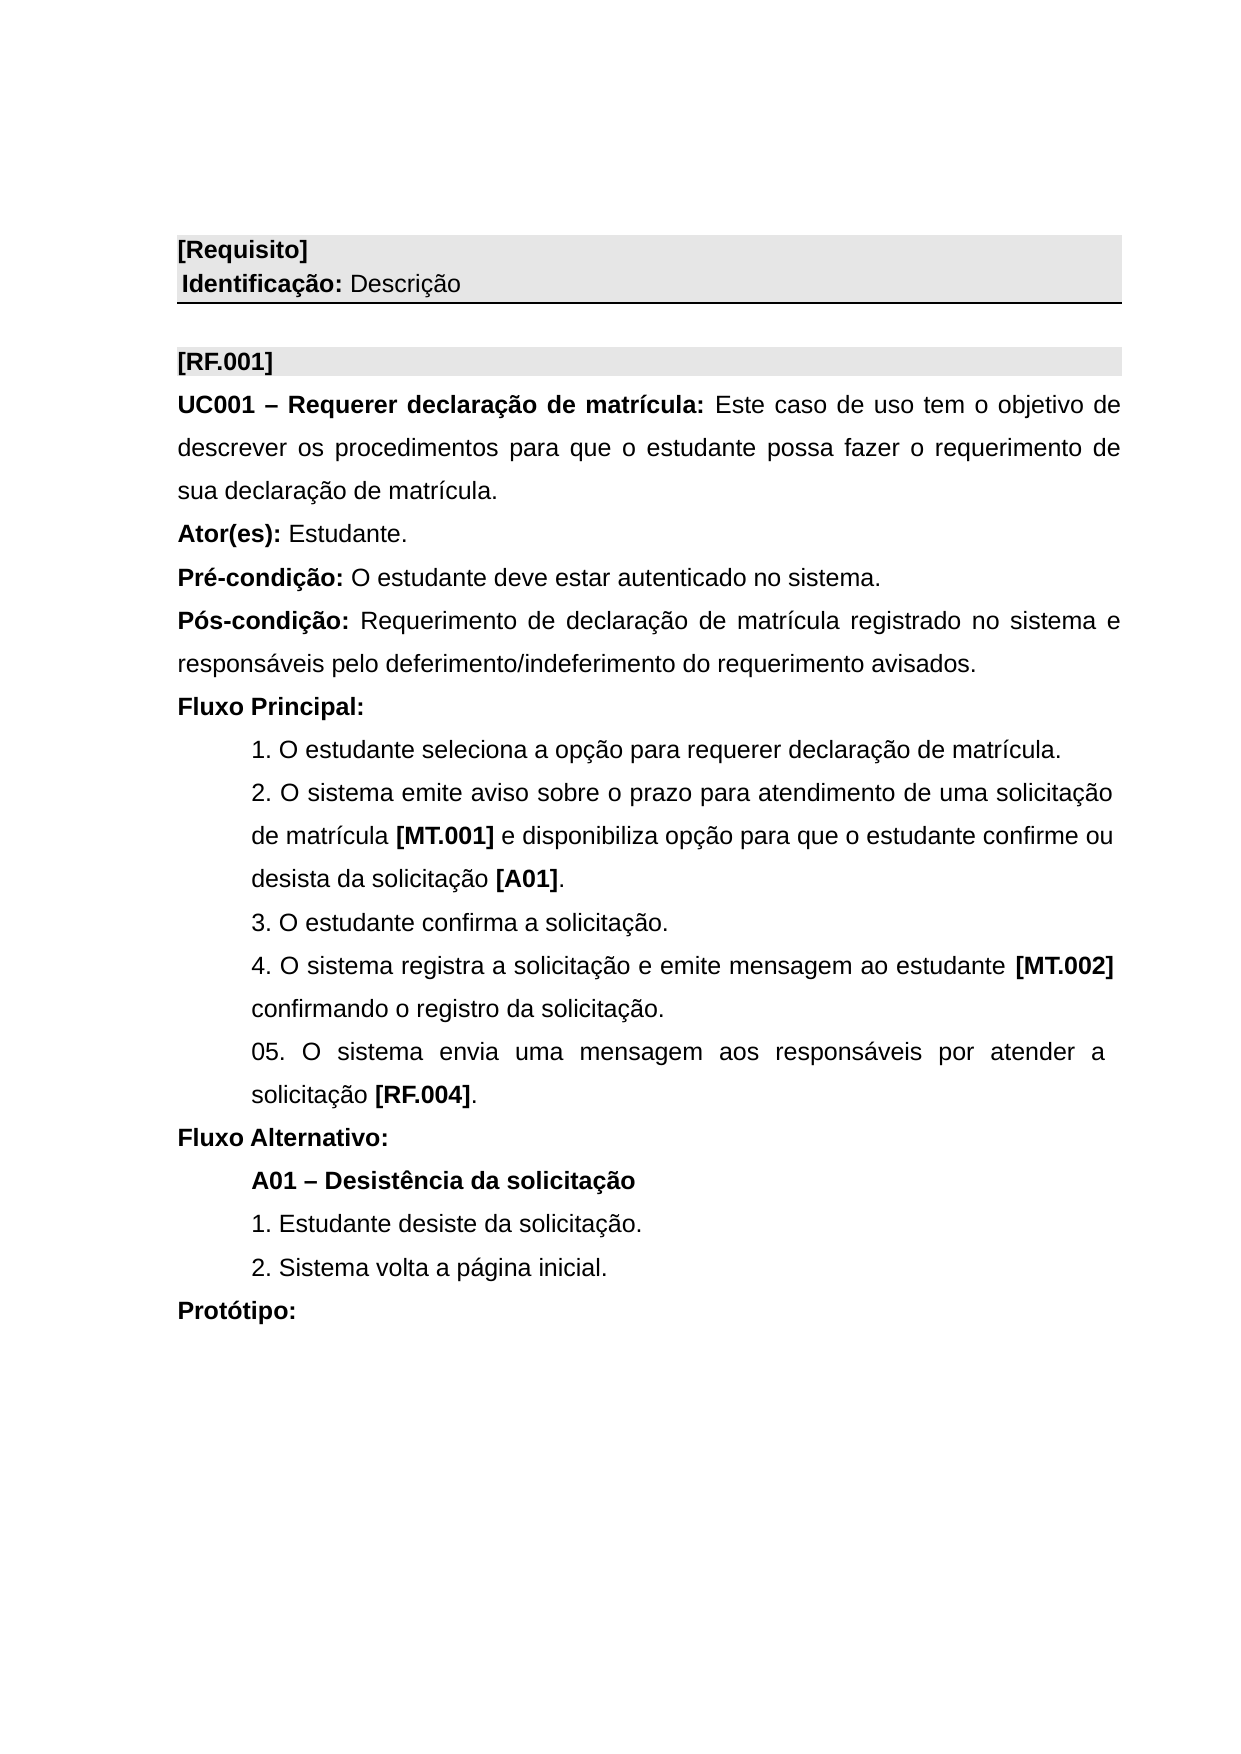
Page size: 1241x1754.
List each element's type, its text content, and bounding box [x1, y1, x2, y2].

text 3. O estudante confirma a solicitação. [177, 907, 1122, 936]
text [Requisito] [177, 235, 1122, 264]
text Ator(es): Estudante. [177, 519, 1122, 548]
text 05. O sistema envia uma mensagem aos responsáveis por atender a solicitação [RF.004]. [177, 1037, 1122, 1109]
text Pré-condição: O estudante deve estar autenticado no sistema. [177, 562, 1122, 591]
text Fluxo Principal: [177, 692, 1122, 721]
text Pós-condição: Requerimento de declaração de matrícula registrado no sistema e responsáveis pelo deferimento/indeferimento do requerimento avisados. [177, 606, 1122, 677]
text [RF.001] [177, 347, 1122, 376]
text 4. O sistema registra a solicitação e emite mensagem ao estudante [MT.002] confirmando o registro da solicitação. [177, 951, 1122, 1022]
text A01 – Desistência da solicitação [177, 1166, 1122, 1195]
text Identificação: Descrição [177, 264, 1122, 302]
text 1. Estudante desiste da solicitação. [177, 1209, 1122, 1238]
text 1. O estudante seleciona a opção para requerer declaração de matrícula. [177, 735, 1122, 764]
text 2. O sistema emite aviso sobre o prazo para atendimento de uma solicitação de matrícula [MT.001] e disponibiliza opção para que o estudante confirme ou desista da solicitação [A01]. [177, 778, 1122, 893]
text Fluxo Alternativo: [177, 1123, 1122, 1152]
text 2. Sistema volta a página inicial. [177, 1252, 1122, 1281]
text UC001 – Requerer declaração de matrícula: Este caso de uso tem o objetivo de descrever os procedimentos para que o estudante possa fazer o requerimento de sua declaração de matrícula. [177, 390, 1122, 505]
text Protótipo: [177, 1296, 1122, 1324]
